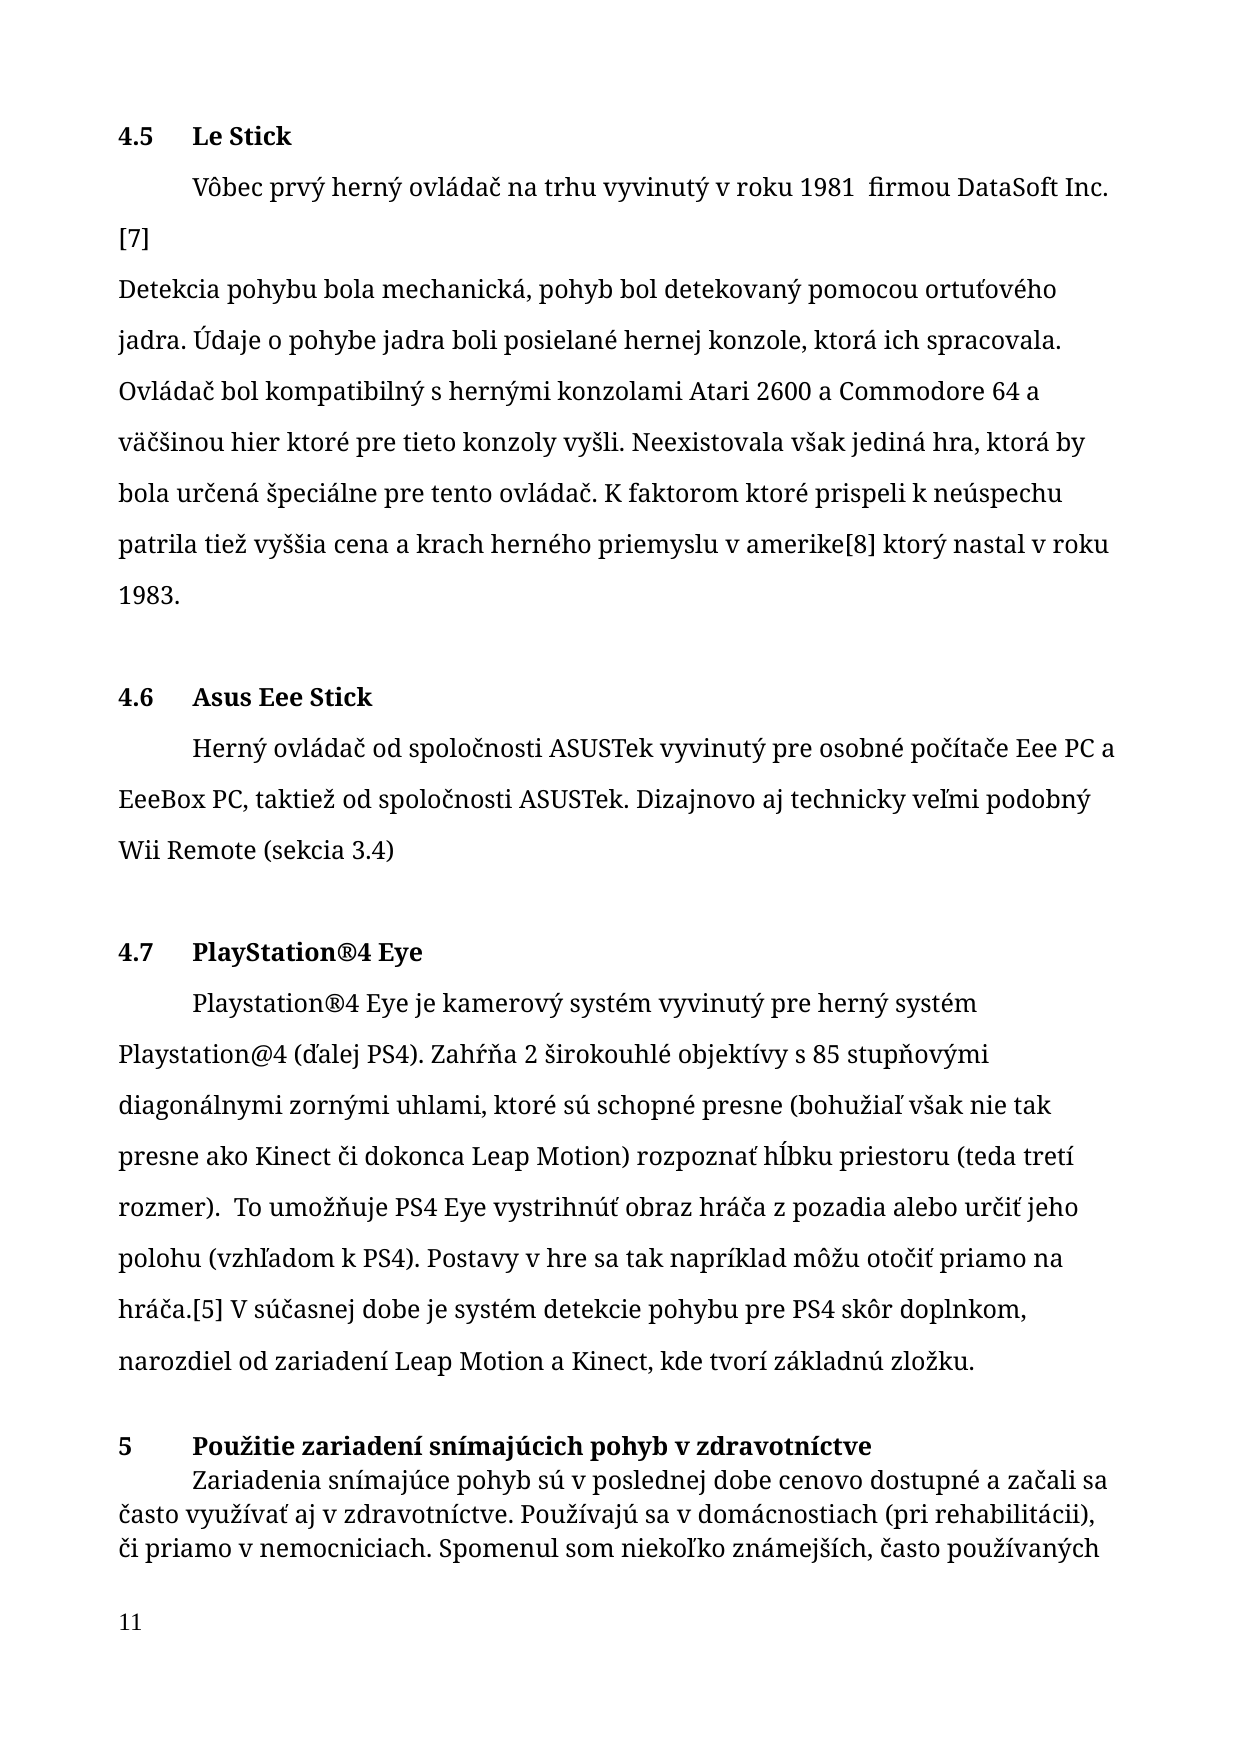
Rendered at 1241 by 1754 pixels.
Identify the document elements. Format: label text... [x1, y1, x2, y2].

text Detekcia pohybu bola mechanická, pohyb bol detekovaný pomocou ortuťového jadra. Údaje o pohybe jadra boli posielané hernej konzole, ktorá ich spracovala. Ovládač bol kompatibilný s hernými konzolami Atari 2600 a Commodore 64 a väčšinou hier ktoré pre tieto konzoly vyšli. Neexistovala však jediná hra, ktorá by bola určená špeciálne pre tento ovládač. K faktorom ktoré prispeli k neúspechu patrila tiež vyššia cena a krach herného priemyslu v amerike[8] ktorý nastal v roku 1983. [118, 271, 1122, 612]
list Herný ovládač od spoločnosti ASUSTek vyvinutý pre osobné počítače Eee PC a EeeBox PC, taktiež od spoločnosti ASUSTek. Dizajnovo aj technicky veľmi podobný Wii Remote (sekcia 3.4) [118, 731, 1122, 867]
text Playstation®4 Eye je kamerový systém vyvinutý pre herný systém Playstation@4 (ďalej PS4). Zahŕňa 2 širokouhlé objektívy s 85 stupňovými diagonálnymi zornými uhlami, ktoré sú schopné presne (bohužiaľ však nie tak presne ako Kinect či dokonca Leap Motion) rozpoznať hĺbku priestoru (teda tretí rozmer). To umožňuje PS4 Eye vystrihnúť obraz hráča z pozadia alebo určiť jeho polohu (vzhľadom k PS4). Postavy v hre sa tak napríklad môžu otočiť priamo na hráča.[5] V súčasnej dobe je systém detekcie pohybu pre PS4 skôr doplnkom, narozdiel od zariadení Leap Motion a Kinect, kde tvorí základnú zložku. [118, 986, 1122, 1377]
text Vôbec prvý herný ovládač na trhu vyvinutý v roku 1981 firmou DataSoft Inc.[7] [118, 169, 1122, 254]
text Zariadenia snímajúce pohyb sú v poslednej dobe cenovo dostupné a začali sa často využívať aj v zdravotníctve. Používajú sa v domácnostiach (pri rehabilitácii), či priamo v nemocniciach. Spomenul som niekoľko známejších, často používaných [118, 1462, 1122, 1564]
text 4.7 PlayStation®4 Eye [118, 884, 1122, 969]
list 4.6 Asus Eee Stick [118, 679, 1122, 714]
list 4.5 Le Stick [118, 118, 1122, 152]
text 5 Použitie zariadení snímajúcich pohyb v zdravotníctve [118, 1428, 1122, 1462]
